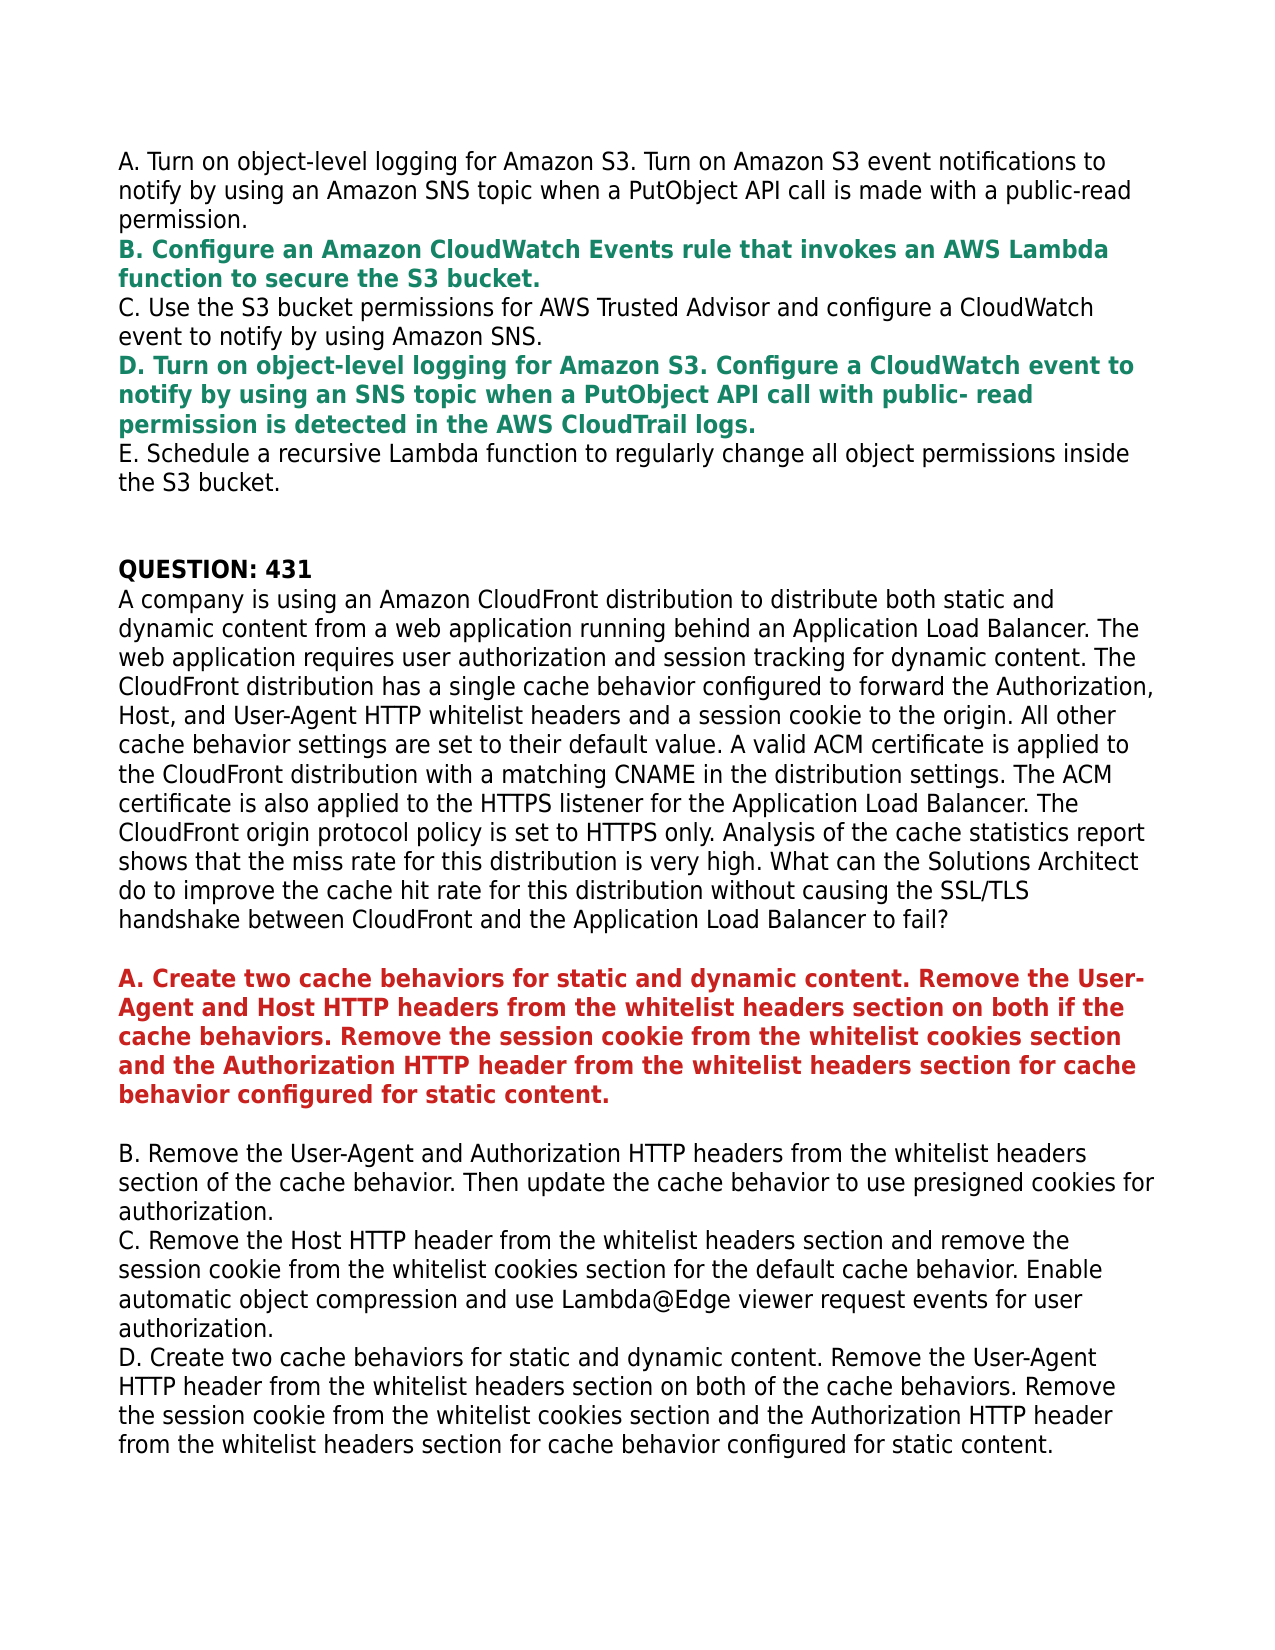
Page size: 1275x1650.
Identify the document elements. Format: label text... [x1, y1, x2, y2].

text E. Schedule a recursive Lambda function to regularly change all object permissions inside the S3 bucket. [118, 439, 1157, 497]
text B. Remove the User-Agent and Authorization HTTP headers from the whitelist headers section of the cache behavior. Then update the cache behavior to use presigned cookies for [118, 1139, 1157, 1197]
text C. Remove the Host HTTP header from the whitelist headers section and remove the session cookie from the whitelist cookies section for the default cache behavior. Enable automatic object compression and use Lambda@Edge viewer request events for user authorization. [118, 1226, 1157, 1343]
text authorization. [118, 1197, 1157, 1226]
text B. Configure an Amazon CloudWatch Events rule that invokes an AWS Lambda function to secure the S3 bucket. [118, 235, 1157, 293]
text C. Use the S3 bucket permissions for AWS Trusted Advisor and configure a CloudWatch event to notify by using Amazon SNS. [118, 293, 1157, 351]
text A. Create two cache behaviors for static and dynamic content. Remove the User-Agent and Host HTTP headers from the whitelist headers section on both if the cache behaviors. Remove the session cookie from the whitelist cookies section and the Authorization HTTP header from the whitelist headers section for cache behavior configured for static content. [118, 964, 1157, 1110]
text A. Turn on object-level logging for Amazon S3. Turn on Amazon S3 event notifications to notify by using an Amazon SNS topic when a PutObject API call is made with a public-read permission. [118, 147, 1157, 235]
text QUESTION: 431 [118, 556, 1157, 585]
text Host, and User-Agent HTTP whitelist headers and a session cookie to the origin. All other cache behavior settings are set to their default value. A valid ACM certificate is applied to the CloudFront distribution with a matching CNAME in the distribution settings. The ACM certificate is also applied to the HTTPS listener for the Application Load Balancer. The CloudFront origin protocol policy is set to HTTPS only. Analysis of the cache statistics report shows that the miss rate for this distribution is very high. What can the Solutions Architect do to improve the cache hit rate for this distribution without causing the SSL/TLS handshake between CloudFront and the Application Load Balancer to fail? [118, 701, 1157, 935]
text D. Turn on object-level logging for Amazon S3. Configure a CloudWatch event to notify by using an SNS topic when a PutObject API call with public- read permission is detected in the AWS CloudTrail logs. [118, 351, 1157, 439]
text A company is using an Amazon CloudFront distribution to distribute both static and dynamic content from a web application running behind an Application Load Balancer. The web application requires user authorization and session tracking for dynamic content. The [118, 585, 1157, 672]
text D. Create two cache behaviors for static and dynamic content. Remove the User-Agent HTTP header from the whitelist headers section on both of the cache behaviors. Remove the session cookie from the whitelist cookies section and the Authorization HTTP header from the whitelist headers section for cache behavior configured for static content. [118, 1343, 1157, 1460]
text CloudFront distribution has a single cache behavior configured to forward the Authorization, [118, 672, 1157, 701]
